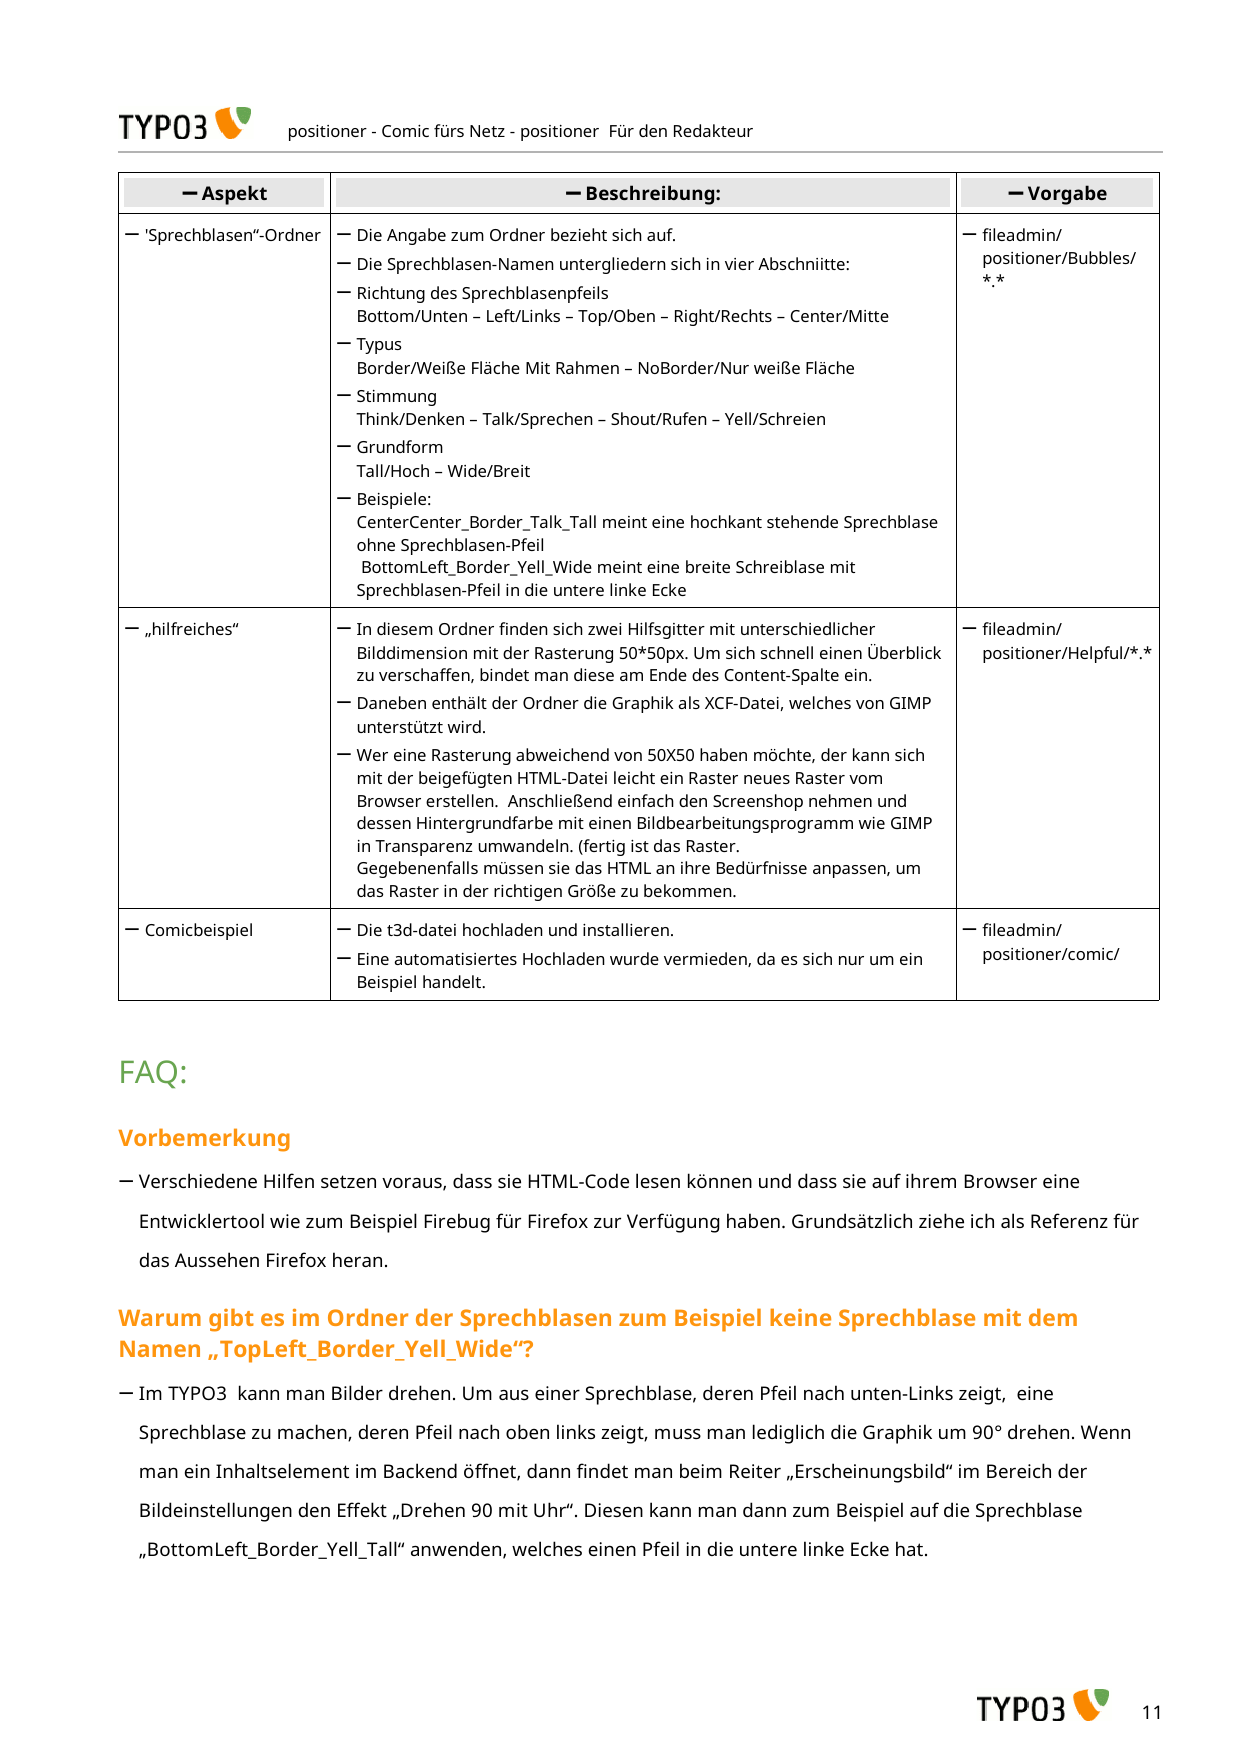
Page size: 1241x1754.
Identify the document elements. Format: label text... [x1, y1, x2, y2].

table_cell Die Angabe zum Ordner bezieht sich auf. Die Sprechblasen-Namen untergliedern sich in vier Abschniitte: Richtung des Sprechblasenpfeils Bottom/Unten – Left/Links – Top/Oben – Right/Rechts – Center/Mitte Typus Border/Weiße Fläche Mit Rahmen – NoBorder/Nur weiße Fläche Stimmung Think/Denken – Talk/Sprechen – Shout/Rufen – Yell/Schreien Grundform Tall/Hoch – Wide/Breit Beispiele: CenterCenter_Border_Talk_Tall meint eine hochkant stehende Sprechblase ohne Sprechblasen-Pfeil BottomLeft_Border_Yell_Wide meint eine breite Schreiblase mit Sprechblasen-Pfeil in die untere linke Ecke [331, 214, 956, 607]
table_header Vorgabe [957, 173, 1159, 213]
subtitle Vorbemerkung [118, 1121, 1163, 1152]
picture [118, 106, 254, 139]
table_cell „hilfreiches“ [119, 608, 330, 908]
table_cell fileadmin/positioner/Helpful/*.* [957, 608, 1159, 908]
table_cell Comicbeispiel [119, 909, 330, 1000]
list Im TYPO3 kann man Bilder drehen. Um aus einer Sprechblase, deren Pfeil nach unten-Links zeigt, eine Sprechblase zu machen, deren Pfeil nach oben links zeigt, muss man lediglich die Graphik um 90° drehen. Wenn man ein Inhaltselement im Backend öffnet, dann findet man beim Reiter „Erscheinungsbild“ im Bereich der Bildeinstellungen den Effekt „Drehen 90 mit Uhr“. Diesen kann man dann zum Beispiel auf die Sprechblase „BottomLeft_Border_Yell_Tall“ anwenden, welches einen Pfeil in die untere linke Ecke hat. [118, 1377, 1163, 1562]
table_cell fileadmin/positioner/comic/ [957, 909, 1159, 1000]
table_header Beschreibung: [331, 173, 956, 213]
table_cell fileadmin/positioner/Bubbles/*.* [957, 214, 1159, 607]
subtitle Warum gibt es im Ordner der Sprechblasen zum Beispiel keine Sprechblase mit dem Namen „TopLeft_Border_Yell_Wide“? [118, 1302, 1163, 1364]
subtitle FAQ: [118, 1049, 1163, 1092]
table_cell 'Sprechblasen“-Ordner [119, 214, 330, 607]
picture [976, 1688, 1112, 1721]
table_header Aspekt [119, 173, 330, 213]
list Verschiedene Hilfen setzen voraus, dass sie HTML-Code lesen können und dass sie auf ihrem Browser eine Entwicklertool wie zum Beispiel Firebug für Firefox zur Verfügung haben. Grundsätzlich ziehe ich als Referenz für das Aussehen Firefox heran. [118, 1166, 1163, 1273]
table_cell Die t3d-datei hochladen und installieren. Eine automatisiertes Hochladen wurde vermieden, da es sich nur um ein Beispiel handelt. [331, 909, 956, 1000]
table_cell In diesem Ordner finden sich zwei Hilfsgitter mit unterschiedlicher Bilddimension mit der Rasterung 50*50px. Um sich schnell einen Überblick zu verschaffen, bindet man diese am Ende des Content-Spalte ein. Daneben enthält der Ordner die Graphik als XCF-Datei, welches von GIMP unterstützt wird. Wer eine Rasterung abweichend von 50X50 haben möchte, der kann sich mit der beigefügten HTML-Datei leicht ein Raster neues Raster vom Browser erstellen. Anschließend einfach den Screenshop nehmen und dessen Hintergrundfarbe mit einen Bildbearbeitungsprogramm wie GIMP in Transparenz umwandeln. (fertig ist das Raster. Gegebenenfalls müssen sie das HTML an ihre Bedürfnisse anpassen, um das Raster in der richtigen Größe zu bekommen. [331, 608, 956, 908]
